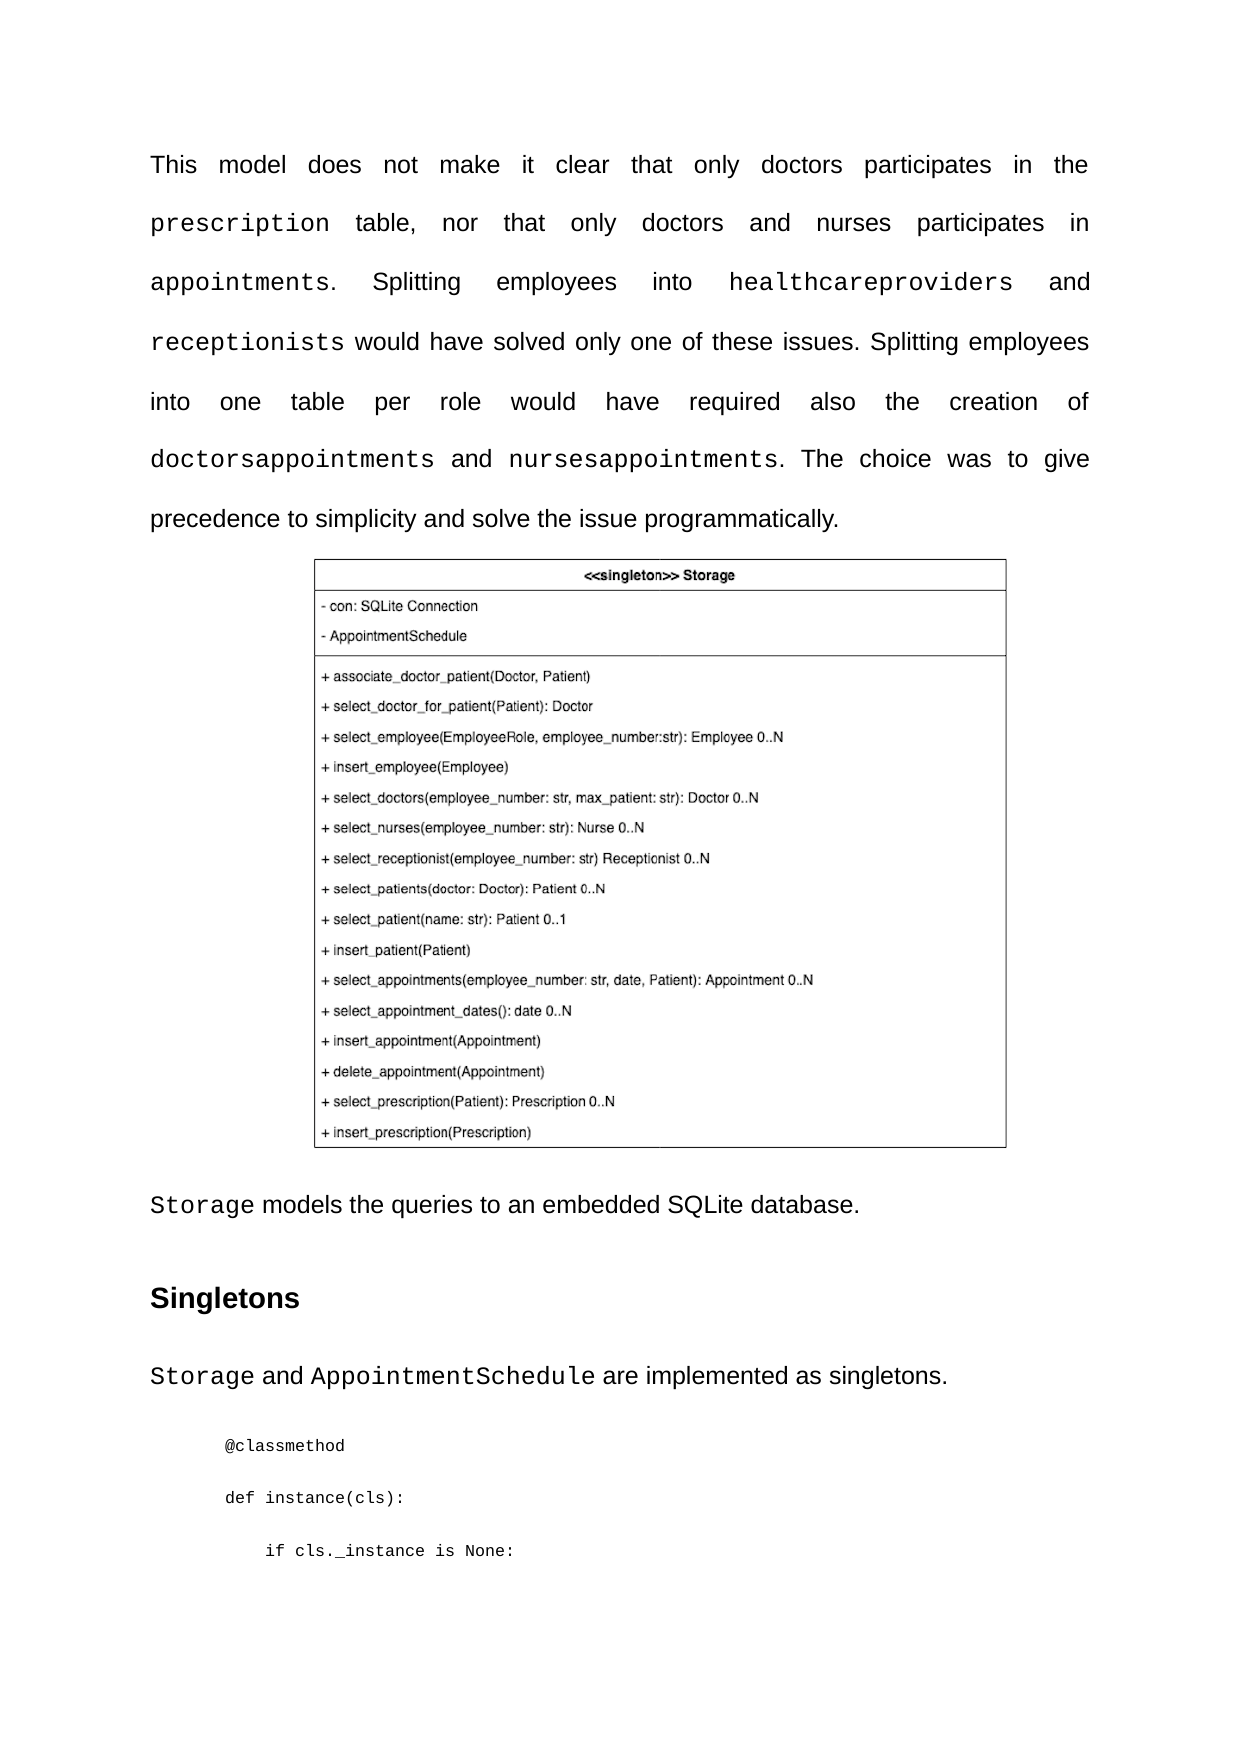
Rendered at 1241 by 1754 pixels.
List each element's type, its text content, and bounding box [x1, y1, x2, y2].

picture [301, 547, 1013, 1162]
text Storage and AppointmentSchedule are implemented as singletons. [150, 1361, 1091, 1392]
text def instance(cls): [225, 1490, 1091, 1509]
subtitle Singletons [150, 1281, 1091, 1315]
text This model does not make it clear that only doctors participates in the prescription table, nor that only doctors and nurses participates in appointments. Splitting employees into healthcareproviders and receptionists would have solved only one of these issues. Splitting employees into one table per role would have required also the creation of doctorsappointments and nursesappointments. The choice was to give precedence to simplicity and solve the issue programmatically. [150, 150, 1091, 532]
text if cls._instance is None: [225, 1542, 1091, 1561]
text Storage models the queries to an embedded SQLite database. [150, 576, 1091, 1221]
text @classmethod [225, 1437, 1091, 1456]
